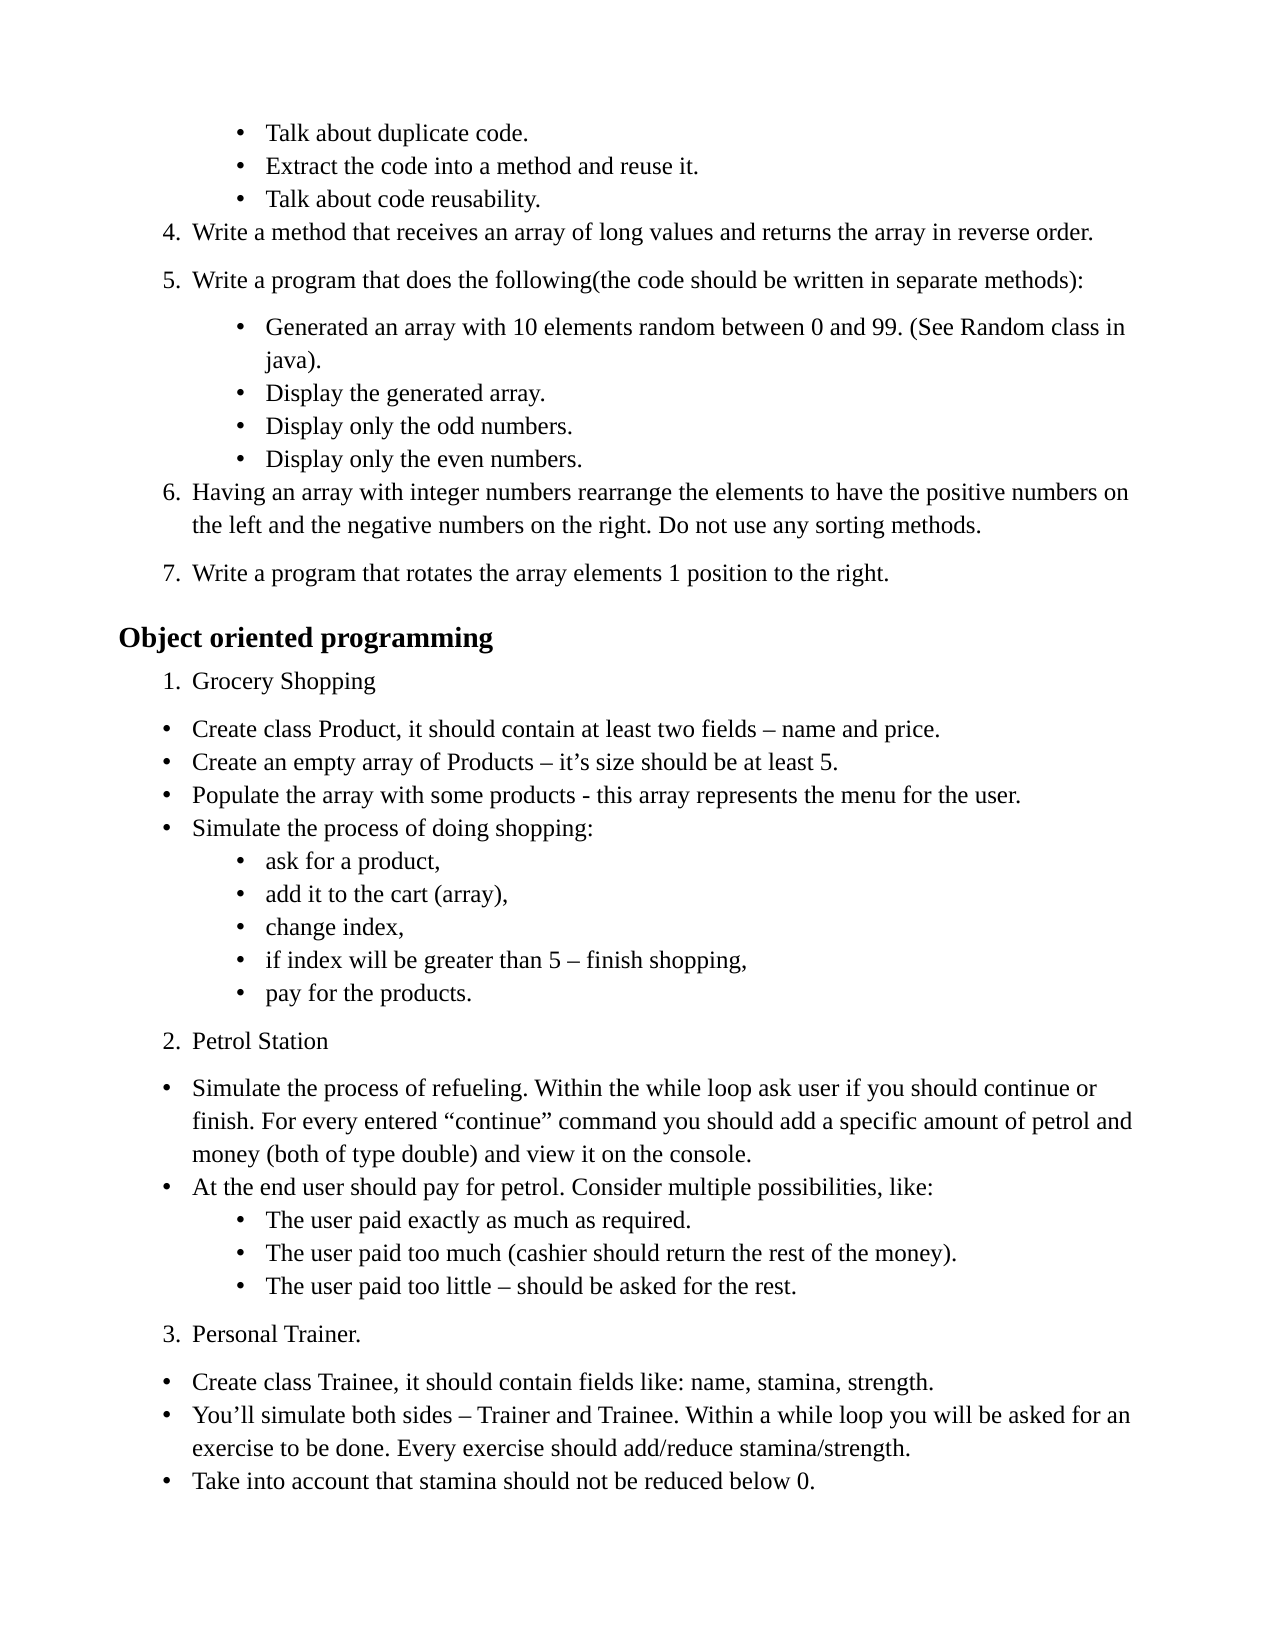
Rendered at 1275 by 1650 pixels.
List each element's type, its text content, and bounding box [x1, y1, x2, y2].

list Talk about duplicate code. [236, 118, 1157, 147]
list At the end user should pay for petrol. Consider multiple possibilities, like: [162, 1172, 1157, 1201]
list ask for a product, [236, 846, 1157, 875]
list Take into account that stamina should not be reduced below 0. [162, 1466, 1157, 1494]
list Talk about code reusability. [236, 184, 1157, 213]
list You’ll simulate both sides – Trainer and Trainee. Within a while loop you will be asked for an exercise to be done. Every exercise should add/reduce stamina/strength. [162, 1400, 1157, 1461]
list Display only the odd numbers. [236, 411, 1157, 440]
list Extract the code into a method and reuse it. [236, 151, 1157, 180]
list Populate the array with some products - this array represents the menu for the user. [162, 780, 1157, 809]
list if index will be greater than 5 – finish shopping, [236, 945, 1157, 974]
subtitle Object oriented programming [118, 620, 1157, 654]
list Having an array with integer numbers rearrange the elements to have the positive numbers on the left and the negative numbers on the right. Do not use any sorting methods. [162, 477, 1157, 539]
list Write a program that does the following(the code should be written in separate methods): [162, 265, 1157, 293]
list change index, [236, 912, 1157, 941]
list Create class Trainee, it should contain fields like: name, stamina, strength. [162, 1367, 1157, 1395]
list Create class Product, it should contain at least two fields – name and price. [162, 714, 1157, 743]
list Grocery Shopping [162, 666, 1157, 695]
list pay for the products. [236, 978, 1157, 1007]
list Create an empty array of Products – it’s size should be at least 5. [162, 747, 1157, 776]
list add it to the cart (array), [236, 879, 1157, 908]
list Personal Trainer. [162, 1319, 1157, 1348]
list Write a program that rotates the array elements 1 position to the right. [162, 558, 1157, 587]
list The user paid exactly as much as required. [236, 1205, 1157, 1234]
list Generated an array with 10 elements random between 0 and 99. (See Random class in java). [236, 312, 1157, 374]
list Simulate the process of doing shopping: [162, 813, 1157, 842]
list Display only the even numbers. [236, 444, 1157, 473]
list Simulate the process of refueling. Within the while loop ask user if you should continue or finish. For every entered “continue” command you should add a specific amount of petrol and money (both of type double) and view it on the console. [162, 1073, 1157, 1168]
list Write a method that receives an array of long values and returns the array in reverse order. [162, 217, 1157, 246]
list Petrol Station [162, 1026, 1157, 1054]
list The user paid too little – should be asked for the rest. [236, 1271, 1157, 1300]
list Display the generated array. [236, 378, 1157, 407]
list The user paid too much (cashier should return the rest of the money). [236, 1238, 1157, 1267]
